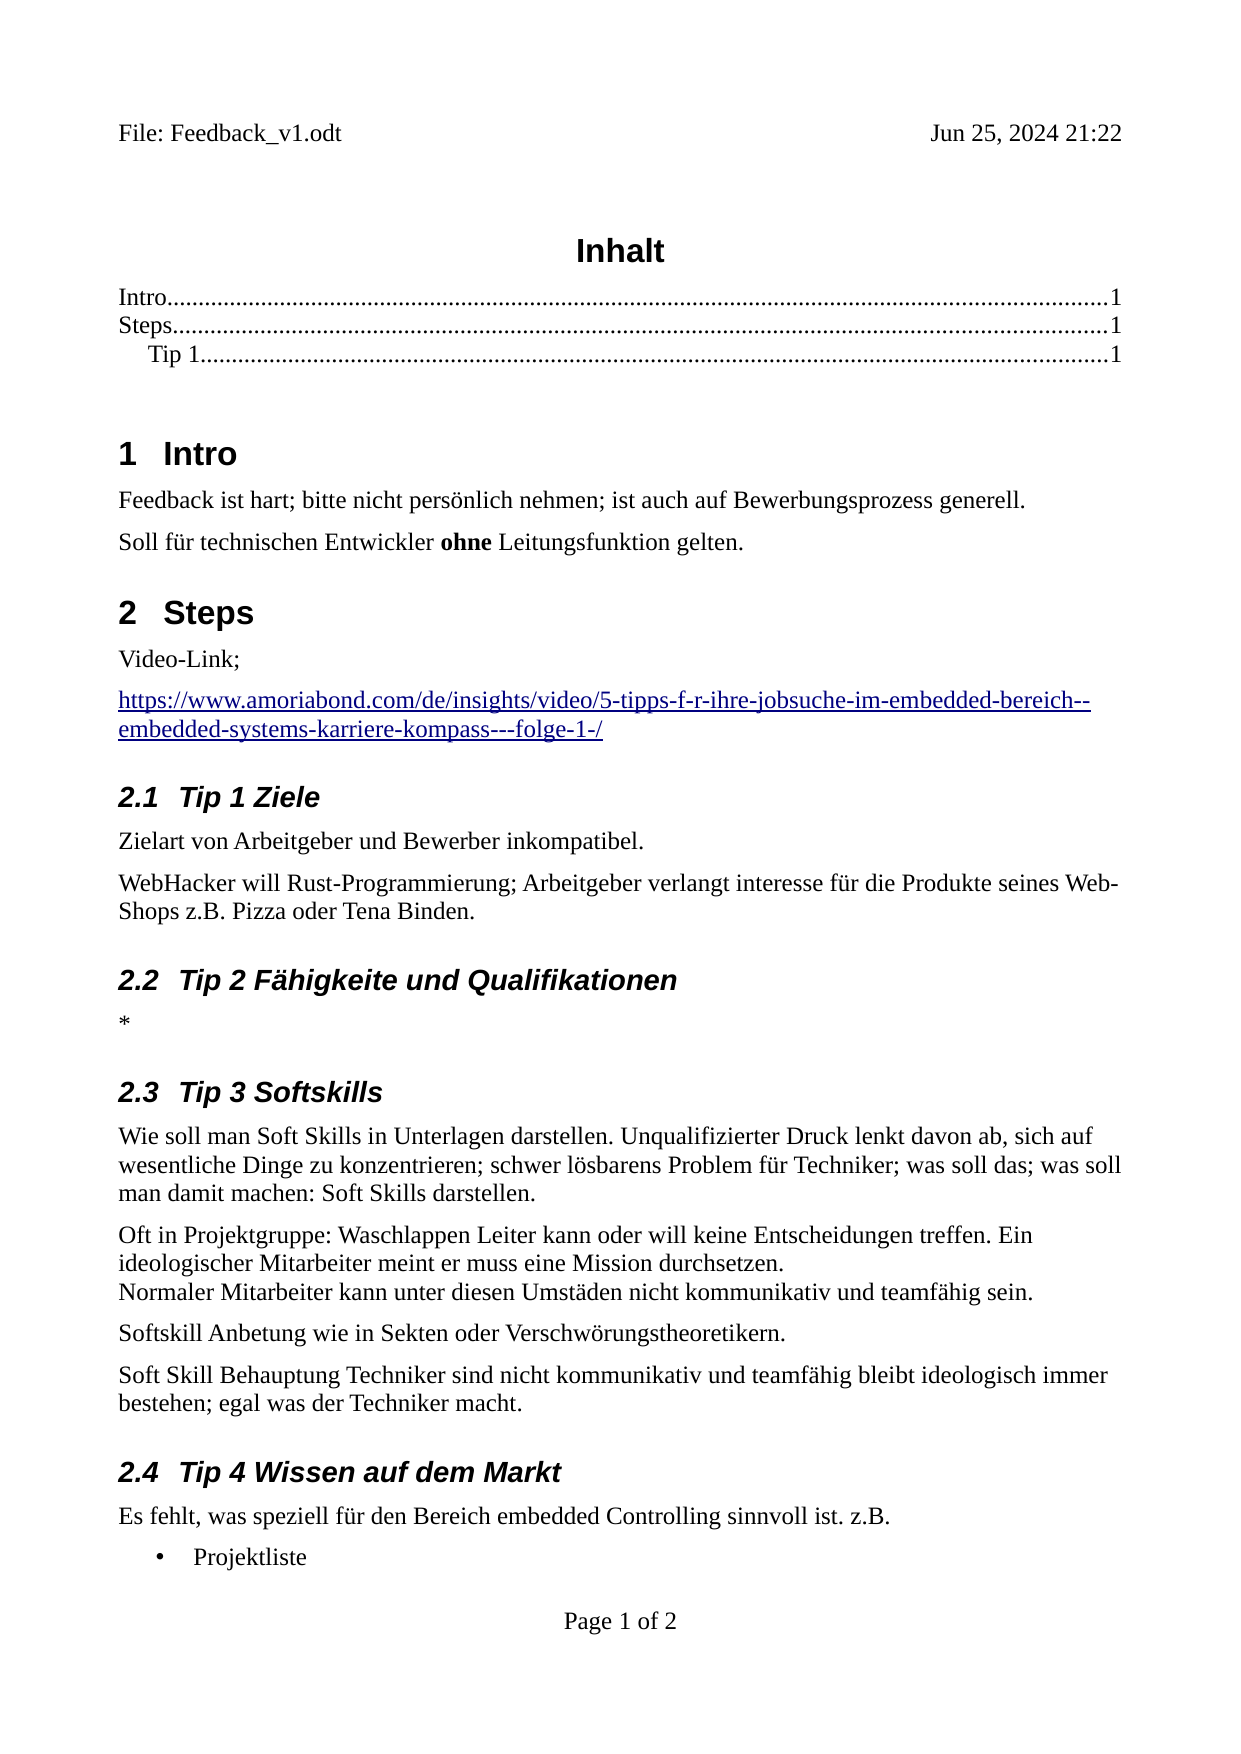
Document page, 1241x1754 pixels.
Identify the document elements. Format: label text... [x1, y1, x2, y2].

text Feedback ist hart; bitte nicht persönlich nehmen; ist auch auf Bewerbungsprozess generell. [118, 485, 1122, 514]
text Soft Skill Behauptung Techniker sind nicht kommunikativ und teamfähig bleibt ideologisch immer bestehen; egal was der Techniker macht. [118, 1360, 1122, 1417]
subtitle Tip 2 Fähigkeite und Qualifikationen [118, 963, 1122, 996]
text Steps 1 [118, 311, 1122, 339]
text Zielart von Arbeitgeber und Bewerber inkompatibel. [118, 826, 1122, 855]
text Softskill Anbetung wie in Sekten oder Verschwörungstheoretikern. [118, 1318, 1122, 1347]
subtitle Steps [118, 593, 1122, 632]
text * [118, 1009, 1122, 1037]
subtitle Tip 1 Ziele [118, 780, 1122, 814]
text Intro 1 [118, 282, 1122, 311]
list Projektliste [156, 1542, 1122, 1571]
text https://www.amoriabond.com/de/insights/video/5-tipps-f-r-ihre-jobsuche-im-embedded-bereich--embedded-systems-karriere-kompass---folge-1-/ [118, 685, 1122, 743]
subtitle Tip 4 Wissen auf dem Markt [118, 1455, 1122, 1488]
text Video-Link; [118, 644, 1122, 673]
text Es fehlt, was speziell für den Bereich embedded Controlling sinnvoll ist. z.B. [118, 1501, 1122, 1529]
subtitle Inhalt [118, 231, 1122, 269]
text Oft in Projektgruppe: Waschlappen Leiter kann oder will keine Entscheidungen treffen. Ein ideologischer Mitarbeiter meint er muss eine Mission durchsetzen. Normaler Mitarbeiter kann unter diesen Umstäden nicht kommunikativ und teamfähig sein. [118, 1220, 1122, 1306]
subtitle Tip 3 Softskills [118, 1075, 1122, 1108]
text Soll für technischen Entwickler ohne Leitungsfunktion gelten. [118, 527, 1122, 555]
subtitle Intro [118, 434, 1122, 473]
text Tip 1 1 [148, 339, 1122, 368]
text Wie soll man Soft Skills in Unterlagen darstellen. Unqualifizierter Druck lenkt davon ab, sich auf wesentliche Dinge zu konzentrieren; schwer lösbarens Problem für Techniker; was soll das; was soll man damit machen: Soft Skills darstellen. [118, 1121, 1122, 1207]
text WebHacker will Rust-Programmierung; Arbeitgeber verlangt interesse für die Produkte seines Web-Shops z.B. Pizza oder Tena Binden. [118, 868, 1122, 925]
